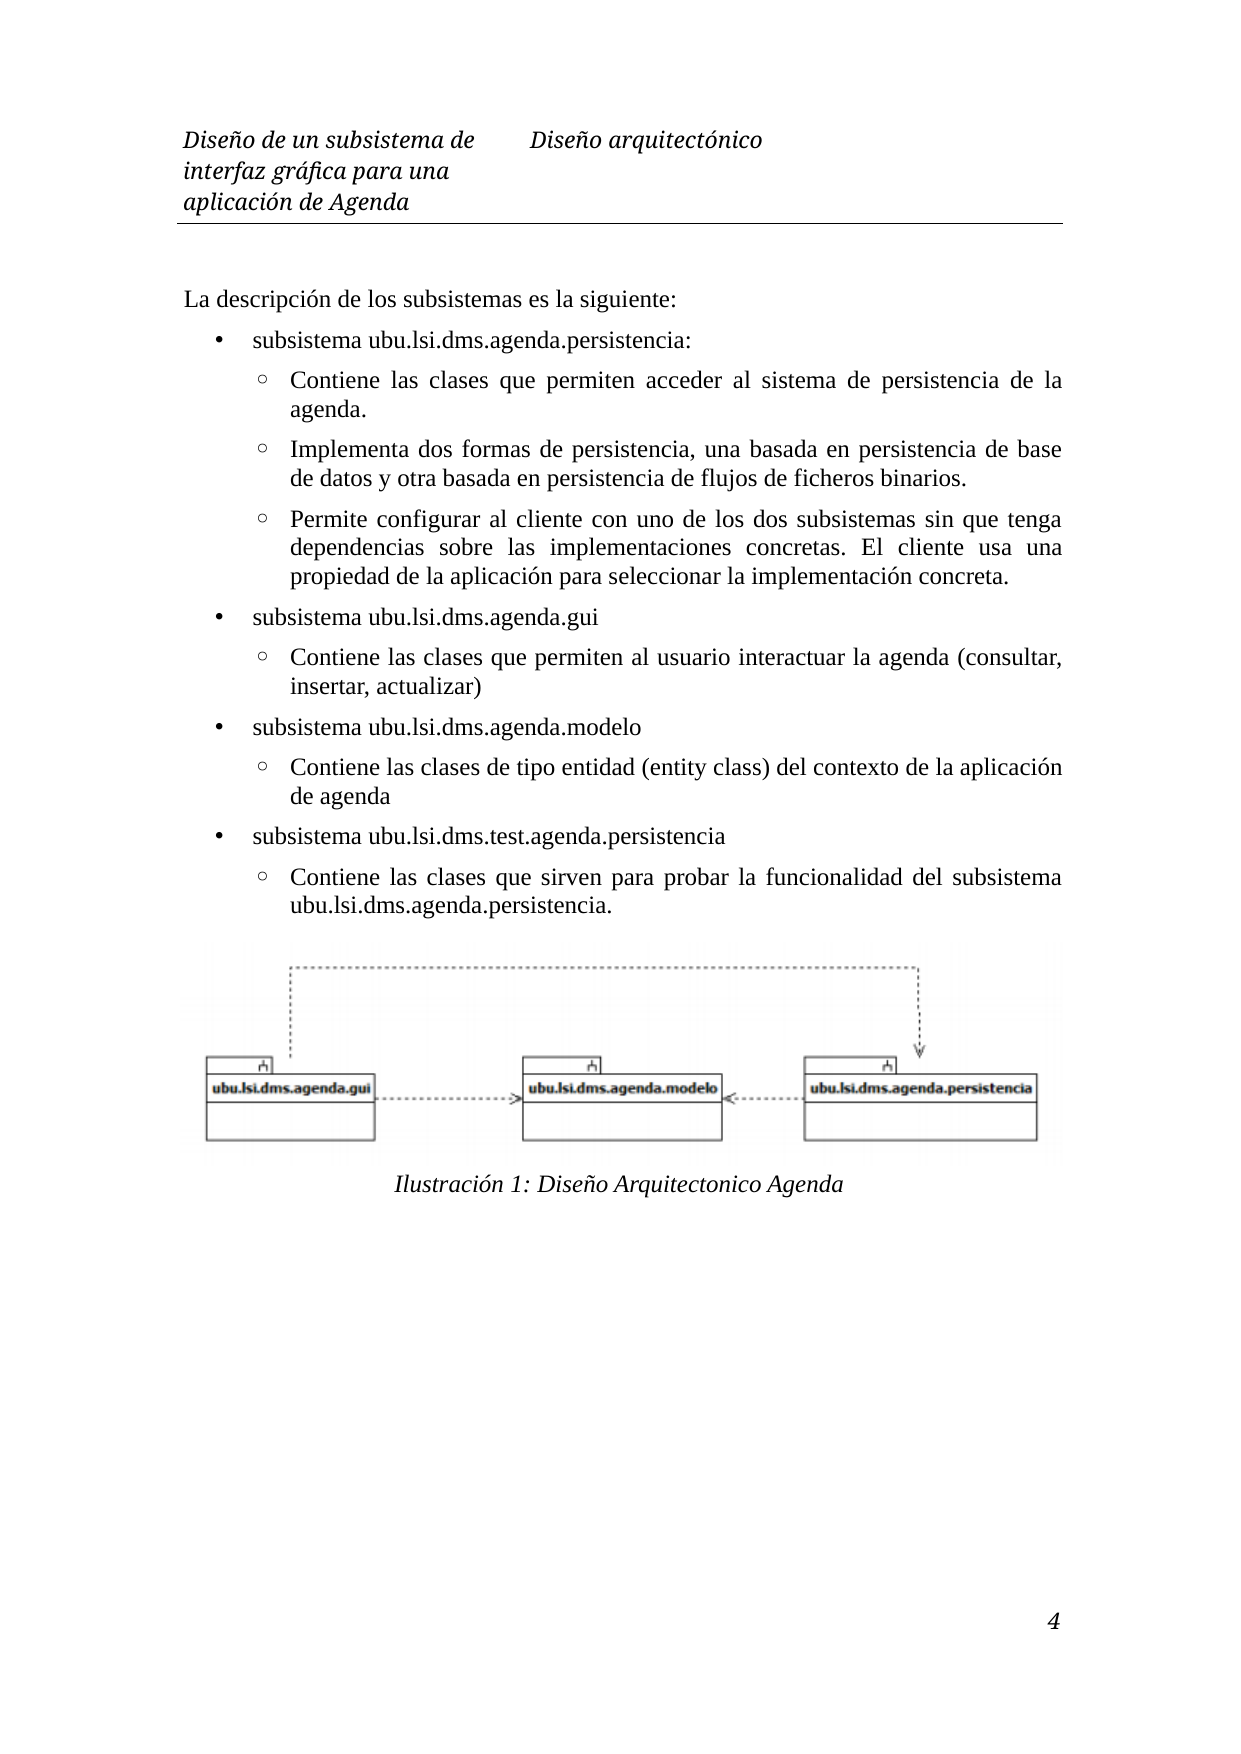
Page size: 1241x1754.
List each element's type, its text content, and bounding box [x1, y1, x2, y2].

list Contiene las clases que permiten al usuario interactuar la agenda (consultar, insertar, actualizar) [252, 642, 1063, 700]
text La descripción de los subsistemas es la siguiente: [177, 284, 1063, 313]
list subsistema ubu.lsi.dms.agenda.persistencia: [215, 325, 1063, 353]
list subsistema ubu.lsi.dms.agenda.gui [215, 602, 1063, 631]
list subsistema ubu.lsi.dms.test.agenda.persistencia [215, 821, 1063, 850]
list Contiene las clases que permiten acceder al sistema de persistencia de la agenda. [252, 365, 1063, 423]
text Ilustración 1: Diseño Arquitectonico Agenda [177, 1170, 1063, 1198]
list Contiene las clases de tipo entidad (entity class) del contexto de la aplicación de agenda [252, 752, 1063, 809]
list subsistema ubu.lsi.dms.agenda.modelo [215, 712, 1063, 740]
list Implementa dos formas de persistencia, una basada en persistencia de base de datos y otra basada en persistencia de flujos de ficheros binarios. [252, 434, 1063, 492]
list Contiene las clases que sirven para probar la funcionalidad del subsistema ubu.lsi.dms.agenda.persistencia. [252, 862, 1063, 919]
list Permite configurar al cliente con uno de los dos subsistemas sin que tenga dependencias sobre las implementaciones concretas. El cliente usa una propiedad de la aplicación para seleccionar la implementación concreta. [252, 504, 1063, 590]
